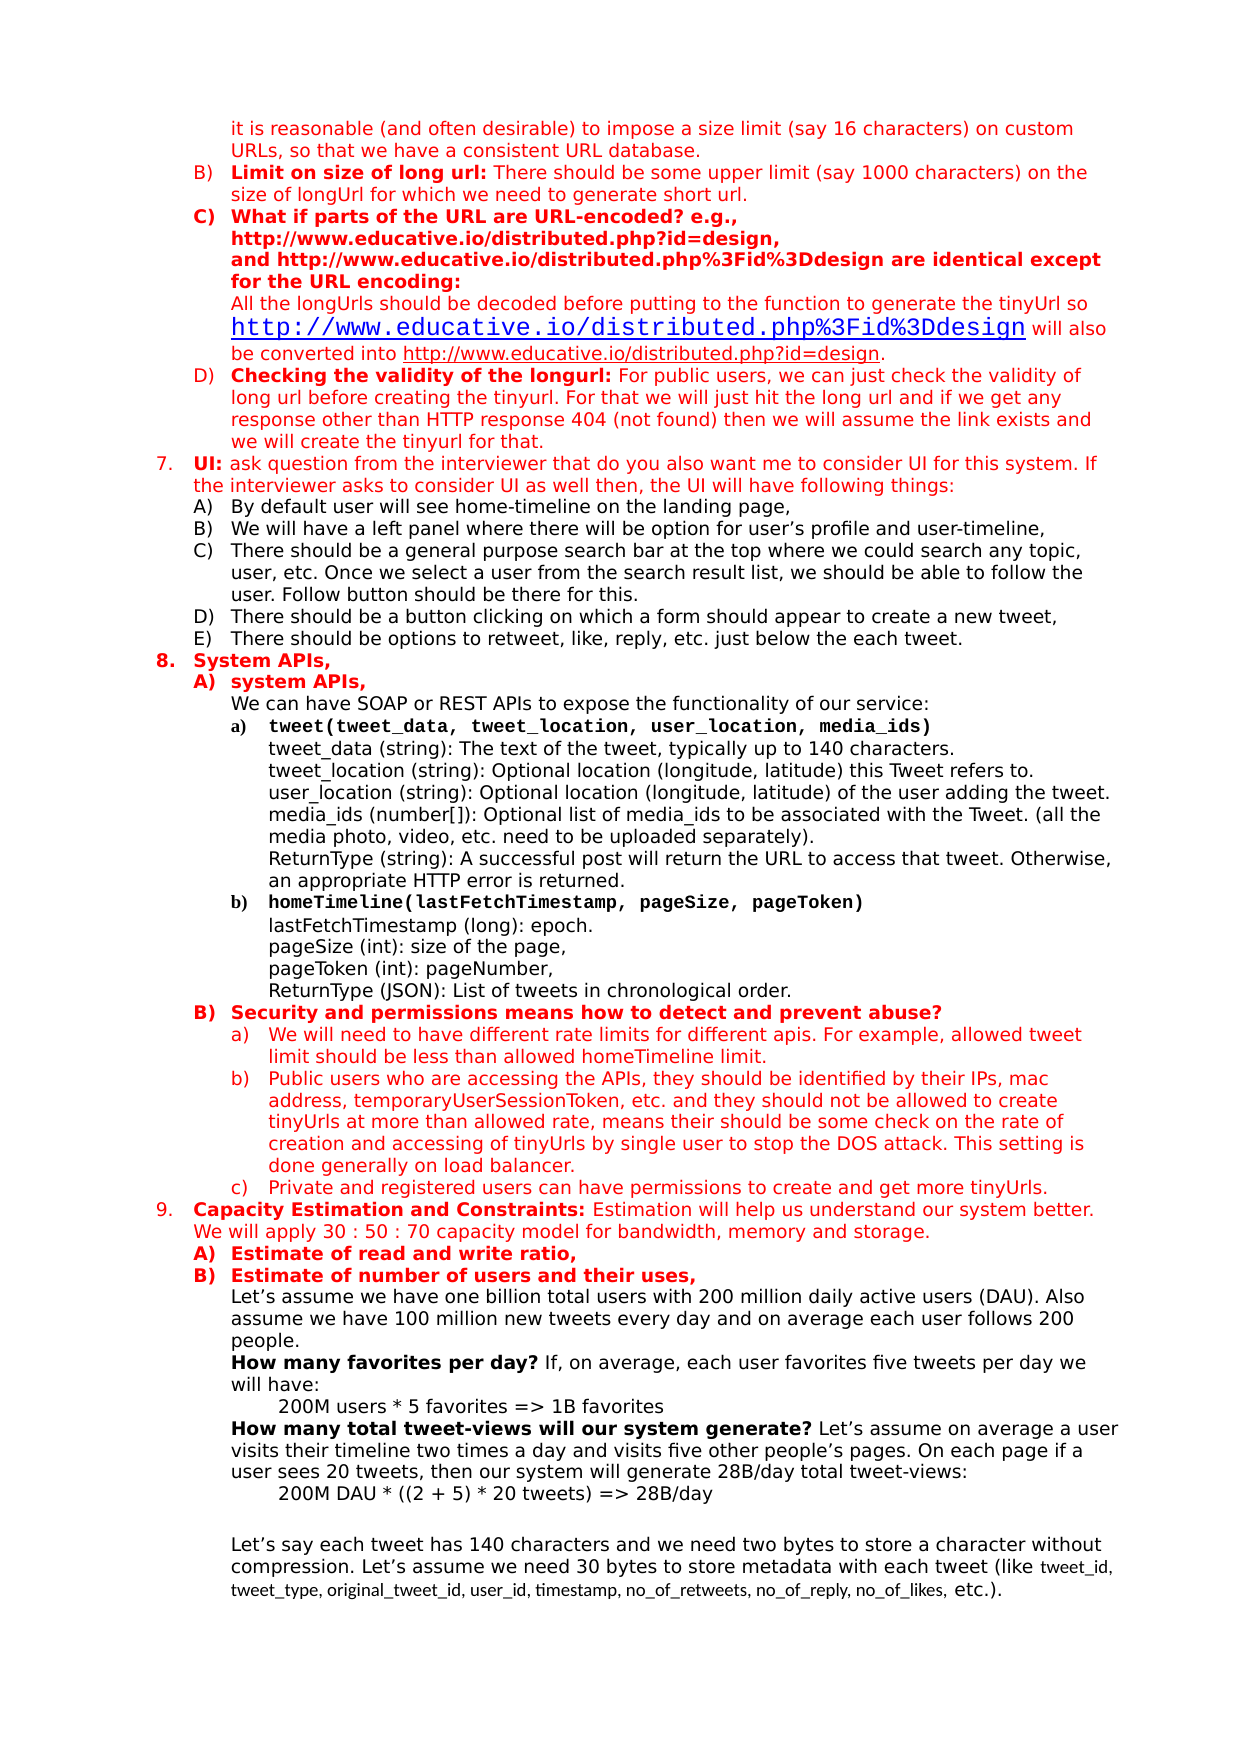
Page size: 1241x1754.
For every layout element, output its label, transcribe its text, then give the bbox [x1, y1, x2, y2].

list Let’s say each tweet has 140 characters and we need two bytes to store a character without compression. Let’s assume we need 30 bytes to store metadata with each tweet (like tweet_id, tweet_type, original_tweet_id, user_id, timestamp, no_of_retweets, no_of_reply, no_of_likes, etc.). [193, 1533, 1122, 1601]
list Let’s assume we have one billion total users with 200 million daily active users (DAU). Also assume we have 100 million new tweets every day and on average each user follows 200 people. [193, 1286, 1122, 1352]
list Capacity Estimation and Constraints: Estimation will help us understand our system better. [156, 1199, 1122, 1221]
list 200M DAU * ((2 + 5) * 20 tweets) => 28B/day [193, 1483, 1122, 1505]
list Limit on size of long url: There should be some upper limit (say 1000 characters) on the size of longUrl for which we need to generate short url. [193, 162, 1122, 206]
list All the longUrls should be decoded before putting to the function to generate the tinyUrl so http://www.educative.io/distributed.php%3Fid%3Ddesign will also be converted into http://www.educative.io/distributed.php?id=design. [193, 293, 1122, 365]
list Estimate of number of users and their uses, [193, 1264, 1122, 1286]
list Checking the validity of the longurl: For public users, we can just check the validity of long url before creating the tinyurl. For that we will just hit the long url and if we get any response other than HTTP response 404 (not found) then we will assume the link exists and we will create the tinyurl for that. [193, 365, 1122, 453]
list Public users who are accessing the APIs, they should be identified by their IPs, mac address, temporaryUserSessionToken, etc. and they should not be allowed to create tinyUrls at more than allowed rate, means their should be some check on the rate of creation and accessing of tinyUrls by single user to stop the DOS attack. This setting is done generally on load balancer. [231, 1068, 1122, 1177]
list Estimate of read and write ratio, [193, 1243, 1122, 1264]
list it is reasonable (and often desirable) to impose a size limit (say 16 characters) on custom URLs, so that we have a consistent URL database. [193, 118, 1122, 162]
list We can have SOAP or REST APIs to expose the functionality of our service: [193, 693, 1122, 715]
list 200M users * 5 favorites => 1B favorites [193, 1396, 1122, 1418]
list There should be options to retweet, like, reply, etc. just below the each tweet. [193, 628, 1122, 649]
list homeTimeline(lastFetchTimestamp, pageSize, pageToken) [231, 891, 1122, 914]
list tweet(tweet_data, tweet_location, user_location, media_ids) [231, 715, 1122, 738]
list How many total tweet-views will our system generate? Let’s assume on average a user visits their timeline two times a day and visits five other people’s pages. On each page if a user sees 20 tweets, then our system will generate 28B/day total tweet-views: [193, 1418, 1122, 1483]
list There should be a general purpose search bar at the top where we could search any topic, user, etc. Once we select a user from the search result list, we should be able to follow the user. Follow button should be there for this. [193, 540, 1122, 606]
list UI: ask question from the interviewer that do you also want me to consider UI for this system. If the interviewer asks to consider UI as well then, the UI will have following things: [156, 453, 1122, 496]
list There should be a button clicking on which a form should appear to create a new tweet, [193, 606, 1122, 628]
list We will have a left panel where there will be option for user’s profile and user-timeline, [193, 518, 1122, 540]
list system APIs, [193, 671, 1122, 693]
list System APIs, [156, 649, 1122, 671]
list Private and registered users can have permissions to create and get more tinyUrls. [231, 1177, 1122, 1199]
list lastFetchTimestamp (long): epoch. [231, 914, 1122, 936]
list What if parts of the URL are URL-encoded? e.g., http://www.educative.io/distributed.php?id=design, and http://www.educative.io/distributed.php%3Fid%3Ddesign are identical except for the URL encoding: [193, 206, 1122, 293]
list ReturnType (string): A successful post will return the URL to access that tweet. Otherwise, an appropriate HTTP error is returned. [231, 848, 1122, 891]
list pageSize (int): size of the page, [231, 936, 1122, 958]
list How many favorites per day? If, on average, each user favorites five tweets per day we will have: [193, 1352, 1122, 1396]
list Security and permissions means how to detect and prevent abuse? [193, 1002, 1122, 1024]
list We will apply 30 : 50 : 70 capacity model for bandwidth, memory and storage. [156, 1221, 1122, 1243]
list By default user will see home-timeline on the landing page, [193, 496, 1122, 518]
list pageToken (int): pageNumber, ReturnType (JSON): List of tweets in chronological order. [231, 958, 1122, 1002]
list We will need to have different rate limits for different apis. For example, allowed tweet limit should be less than allowed homeTimeline limit. [231, 1024, 1122, 1068]
list tweet_data (string): The text of the tweet, typically up to 140 characters. tweet_location (string): Optional location (longitude, latitude) this Tweet refers to. user_location (string): Optional location (longitude, latitude) of the user adding the tweet. media_ids (number[]): Optional list of media_ids to be associated with the Tweet. (all the media photo, video, etc. need to be uploaded separately). [231, 738, 1122, 848]
